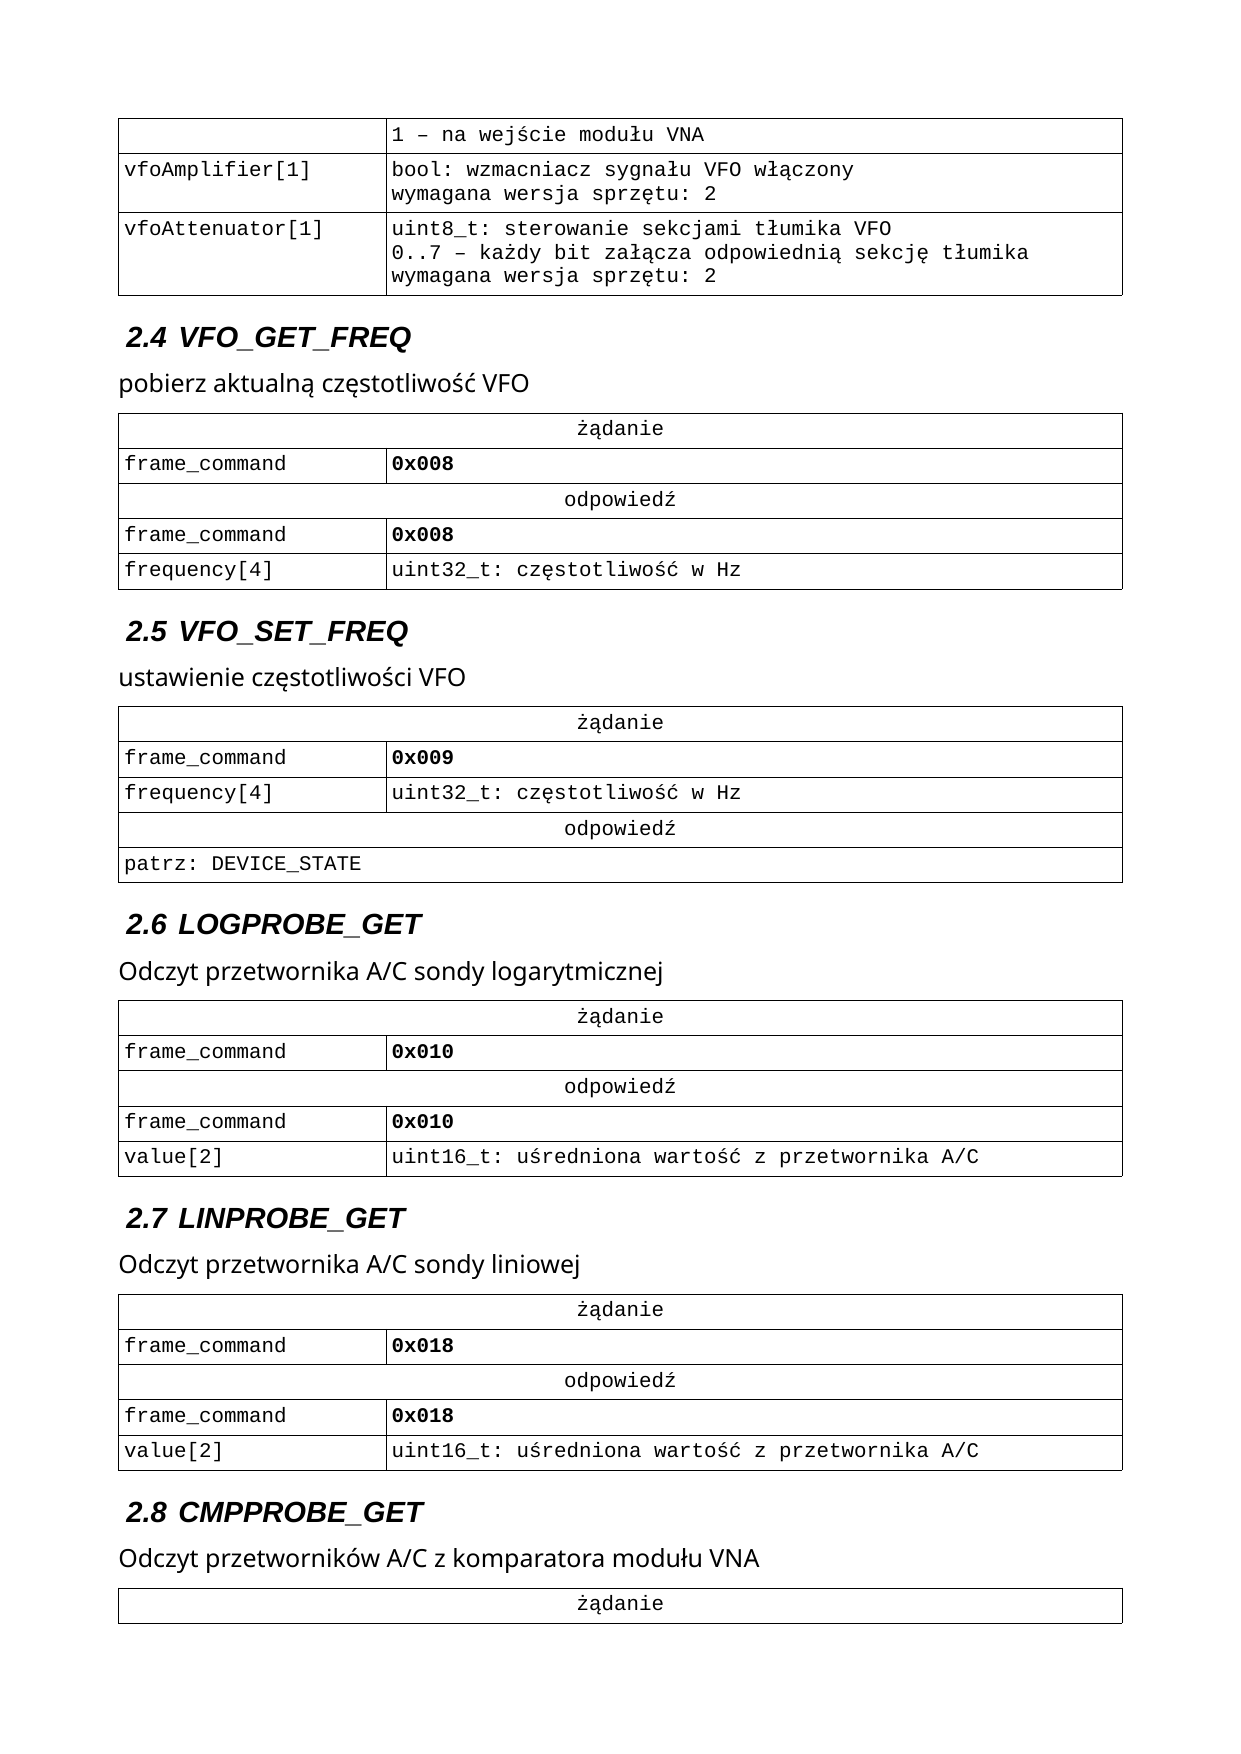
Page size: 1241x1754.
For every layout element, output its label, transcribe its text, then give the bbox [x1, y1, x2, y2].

subtitle LINPROBE_GET [118, 1201, 1122, 1234]
table_header żądanie [119, 707, 1122, 741]
table_cell 0x009 [387, 742, 1122, 777]
table_cell odpowiedź [119, 813, 1122, 847]
subtitle VFO_GET_FREQ [118, 320, 1122, 353]
table_cell 0x008 [387, 519, 1122, 553]
subtitle CMPPROBE_GET [118, 1495, 1122, 1528]
table_cell [119, 119, 386, 153]
table_cell uint8_t: sterowanie sekcjami tłumika VFO 0..7 – każdy bit załącza odpowiednią sekcję tłumika wymagana wersja sprzętu: 2 [387, 213, 1122, 295]
table_cell frame_command [119, 1330, 386, 1364]
table_cell bool: wzmacniacz sygnału VFO włączony wymagana wersja sprzętu: 2 [387, 154, 1122, 212]
table_cell frequency[4] [119, 778, 386, 812]
text pobierz aktualną częstotliwość VFO [118, 366, 1122, 400]
table_cell 0x010 [387, 1036, 1122, 1070]
table_cell 0x008 [387, 449, 1122, 483]
table_cell odpowiedź [119, 484, 1122, 518]
table_header żądanie [119, 1001, 1122, 1035]
table_cell odpowiedź [119, 1365, 1122, 1399]
table_cell frequency[4] [119, 554, 386, 588]
table_header żądanie [119, 414, 1122, 448]
text ustawienie częstotliwości VFO [118, 659, 1122, 694]
table_cell frame_command [119, 1036, 386, 1070]
table_header żądanie [119, 1295, 1122, 1329]
table_cell uint32_t: częstotliwość w Hz [387, 778, 1122, 812]
table_cell value[2] [119, 1436, 386, 1470]
text Odczyt przetwornika A/C sondy logarytmicznej [118, 953, 1122, 987]
table_cell vfoAttenuator[1] [119, 213, 386, 295]
table_cell uint32_t: częstotliwość w Hz [387, 554, 1122, 588]
table_cell frame_command [119, 519, 386, 553]
table_cell frame_command [119, 1107, 386, 1141]
table_cell uint16_t: uśredniona wartość z przetwornika A/C [387, 1436, 1122, 1470]
table_cell vfoAmplifier[1] [119, 154, 386, 212]
table_cell frame_command [119, 742, 386, 777]
table_cell frame_command [119, 449, 386, 483]
subtitle LOGPROBE_GET [118, 907, 1122, 941]
table_cell 0x010 [387, 1107, 1122, 1141]
table_cell odpowiedź [119, 1071, 1122, 1106]
table_cell frame_command [119, 1400, 386, 1434]
table_cell 1 – na wejście modułu VNA [387, 119, 1122, 153]
table_header żądanie [119, 1589, 1122, 1623]
table_cell uint16_t: uśredniona wartość z przetwornika A/C [387, 1142, 1122, 1176]
table_cell value[2] [119, 1142, 386, 1176]
subtitle VFO_SET_FREQ [118, 613, 1122, 647]
table_cell patrz: DEVICE_STATE [119, 848, 1122, 882]
table_cell 0x018 [387, 1330, 1122, 1364]
text Odczyt przetworników A/C z komparatora modułu VNA [118, 1541, 1122, 1575]
text Odczyt przetwornika A/C sondy liniowej [118, 1247, 1122, 1281]
table_cell 0x018 [387, 1400, 1122, 1434]
